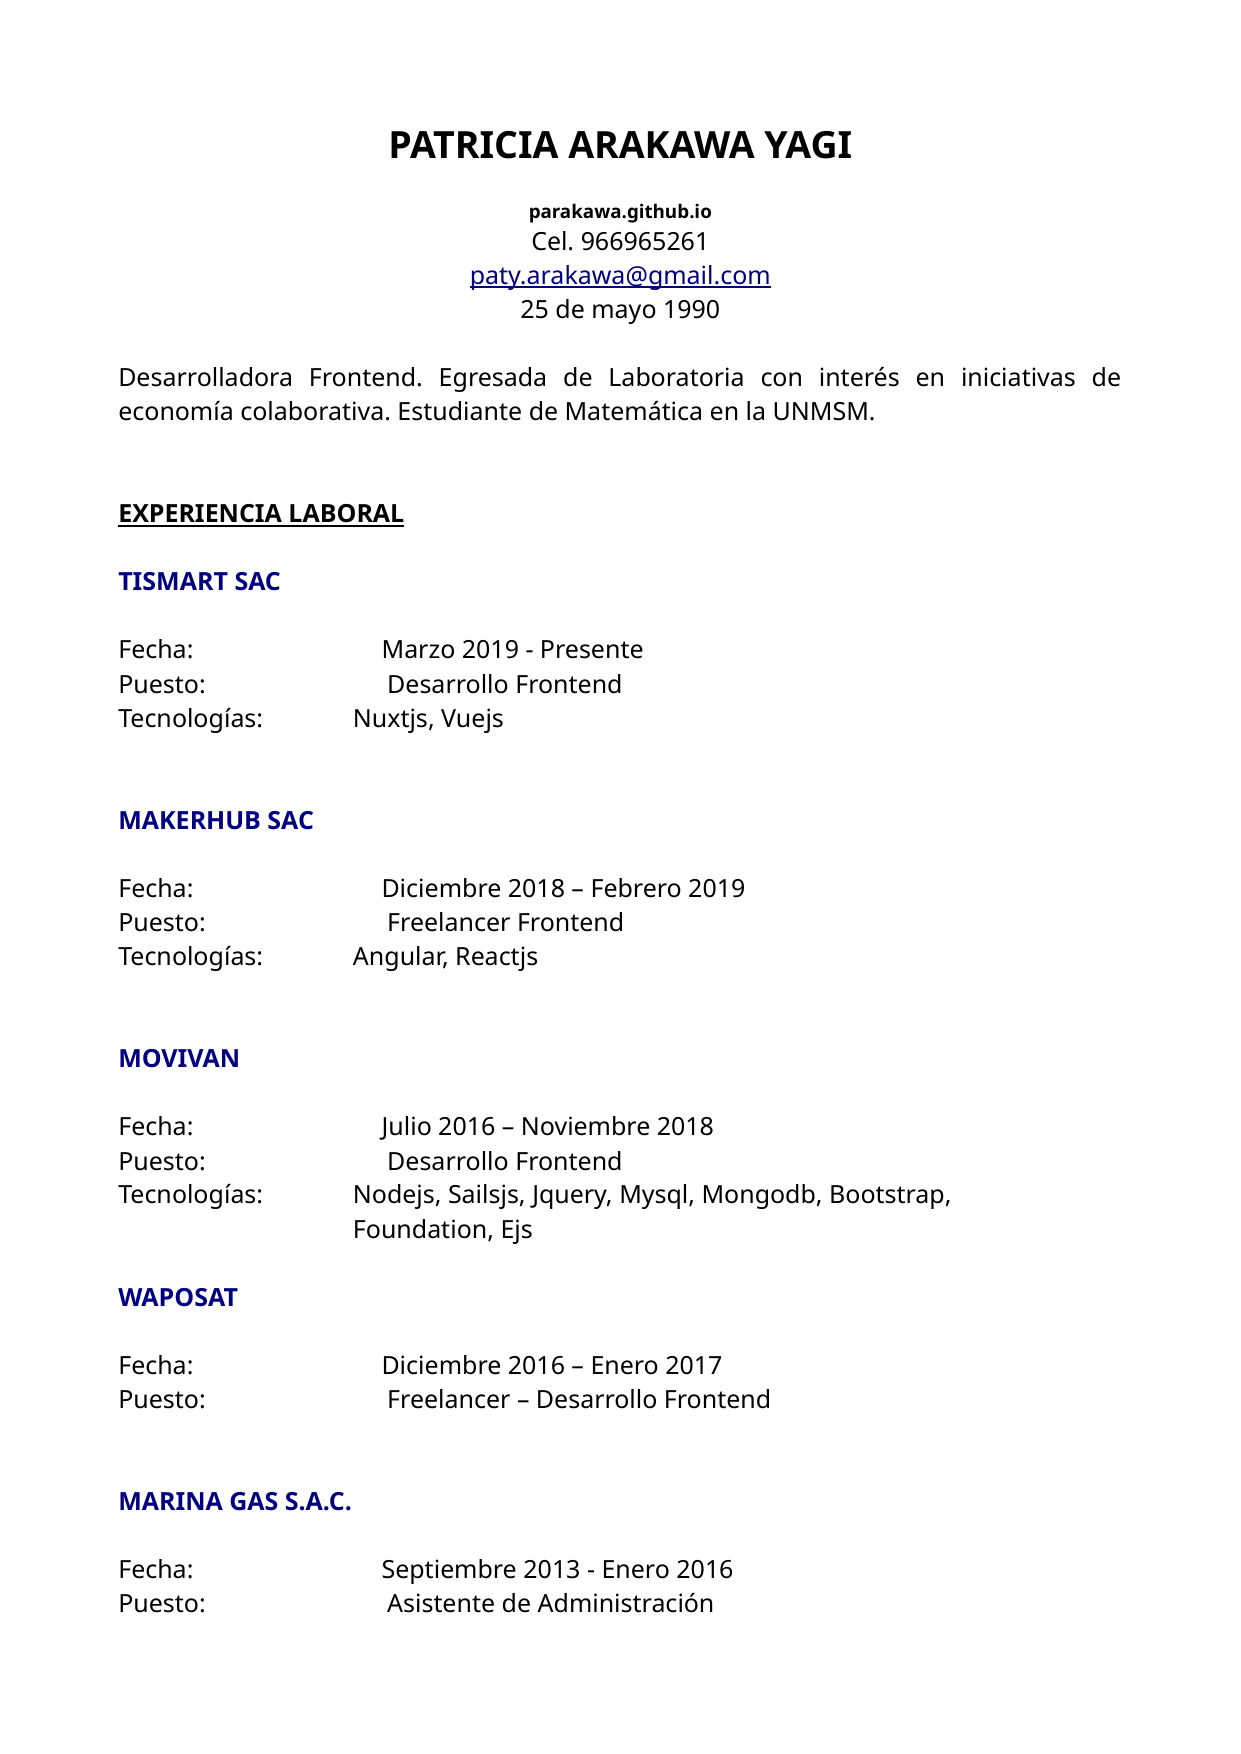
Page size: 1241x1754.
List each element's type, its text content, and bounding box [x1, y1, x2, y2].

text Puesto: Freelancer – Desarrollo Frontend [118, 1382, 1122, 1416]
text TISMART SAC [118, 564, 1122, 598]
text Fecha: Julio 2016 – Noviembre 2018 [118, 1109, 1122, 1143]
text 25 de mayo 1990 [118, 292, 1122, 326]
text Puesto: Freelancer Frontend [118, 905, 1122, 939]
text MAKERHUB SAC [118, 802, 1122, 837]
text MARINA GAS S.A.C. [118, 1484, 1122, 1518]
text Fecha: Diciembre 2018 – Febrero 2019 [118, 871, 1122, 905]
text MOVIVAN [118, 1041, 1122, 1075]
text Tecnologías: Nuxtjs, Vuejs [118, 700, 1122, 734]
text PATRICIA ARAKAWA YAGI [118, 118, 1122, 169]
text EXPERIENCIA LABORAL [118, 496, 1122, 530]
text Puesto: Asistente de Administración [118, 1586, 1122, 1620]
text Fecha: Marzo 2019 - Presente [118, 632, 1122, 666]
text Puesto: Desarrollo Frontend [118, 666, 1122, 700]
text parakawa.github.io [118, 198, 1122, 223]
text Tecnologías: Nodejs, Sailsjs, Jquery, Mysql, Mongodb, Bootstrap, Foundation, Ejs [118, 1177, 1122, 1245]
text Desarrolladora Frontend. Egresada de Laboratoria con interés en iniciativas de economía colaborativa. Estudiante de Matemática en la UNMSM. [118, 360, 1122, 428]
text Fecha: Septiembre 2013 - Enero 2016 [118, 1552, 1122, 1586]
text Puesto: Desarrollo Frontend [118, 1143, 1122, 1177]
text Fecha: Diciembre 2016 – Enero 2017 [118, 1347, 1122, 1382]
text WAPOSAT [118, 1279, 1122, 1313]
text paty.arakawa@gmail.com [118, 257, 1122, 292]
text Cel. 966965261 [118, 223, 1122, 257]
text Tecnologías: Angular, Reactjs [118, 939, 1122, 973]
